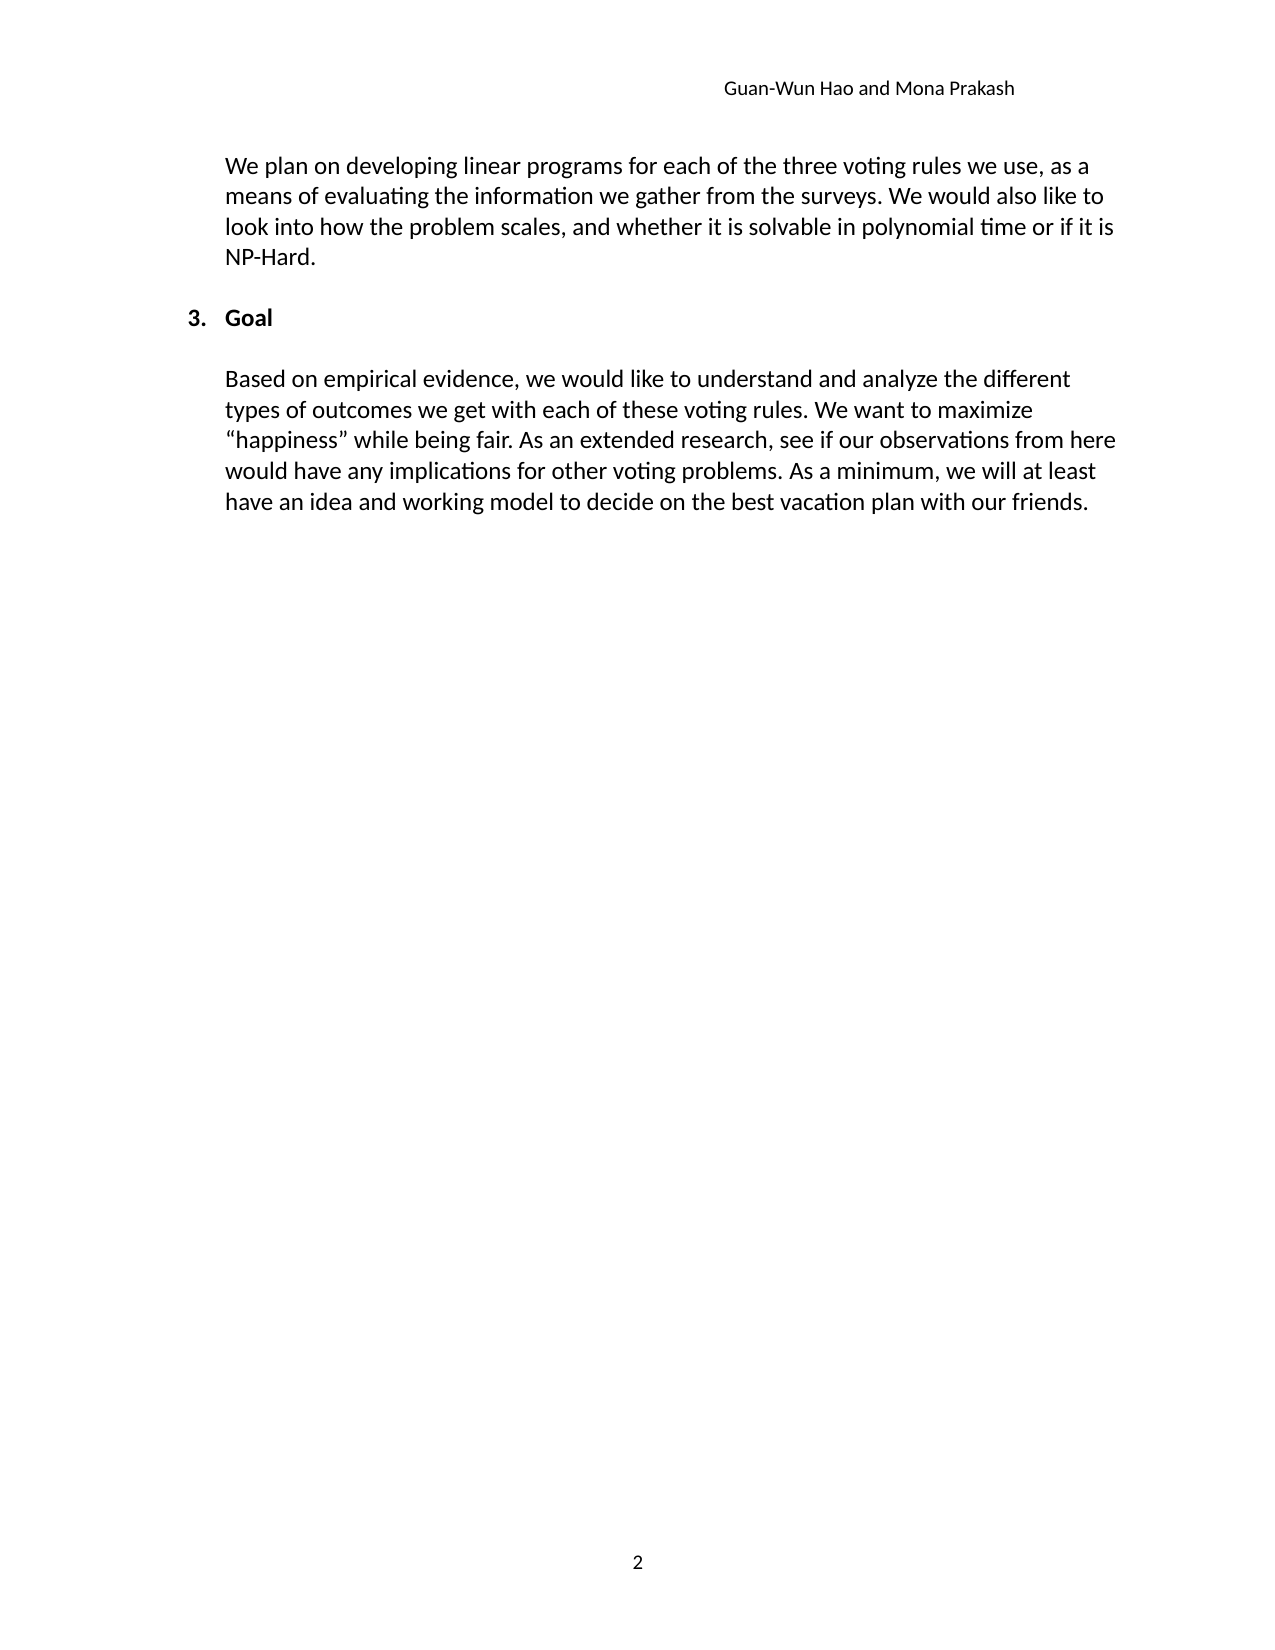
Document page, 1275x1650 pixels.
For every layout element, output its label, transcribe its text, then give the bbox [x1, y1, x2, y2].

list Goal [187, 303, 1125, 333]
list We plan on developing linear programs for each of the three voting rules we use, as a means of evaluating the information we gather from the surveys. We would also like to look into how the problem scales, and whether it is solvable in polynomial time or if it is NP-Hard. [225, 150, 1125, 272]
list Based on empirical evidence, we would like to understand and analyze the different types of outcomes we get with each of these voting rules. We want to maximize “happiness” while being fair. As an extended research, see if our observations from here would have any implications for other voting problems. As a minimum, we will at least have an idea and working model to decide on the best vacation plan with our friends. [225, 364, 1125, 516]
